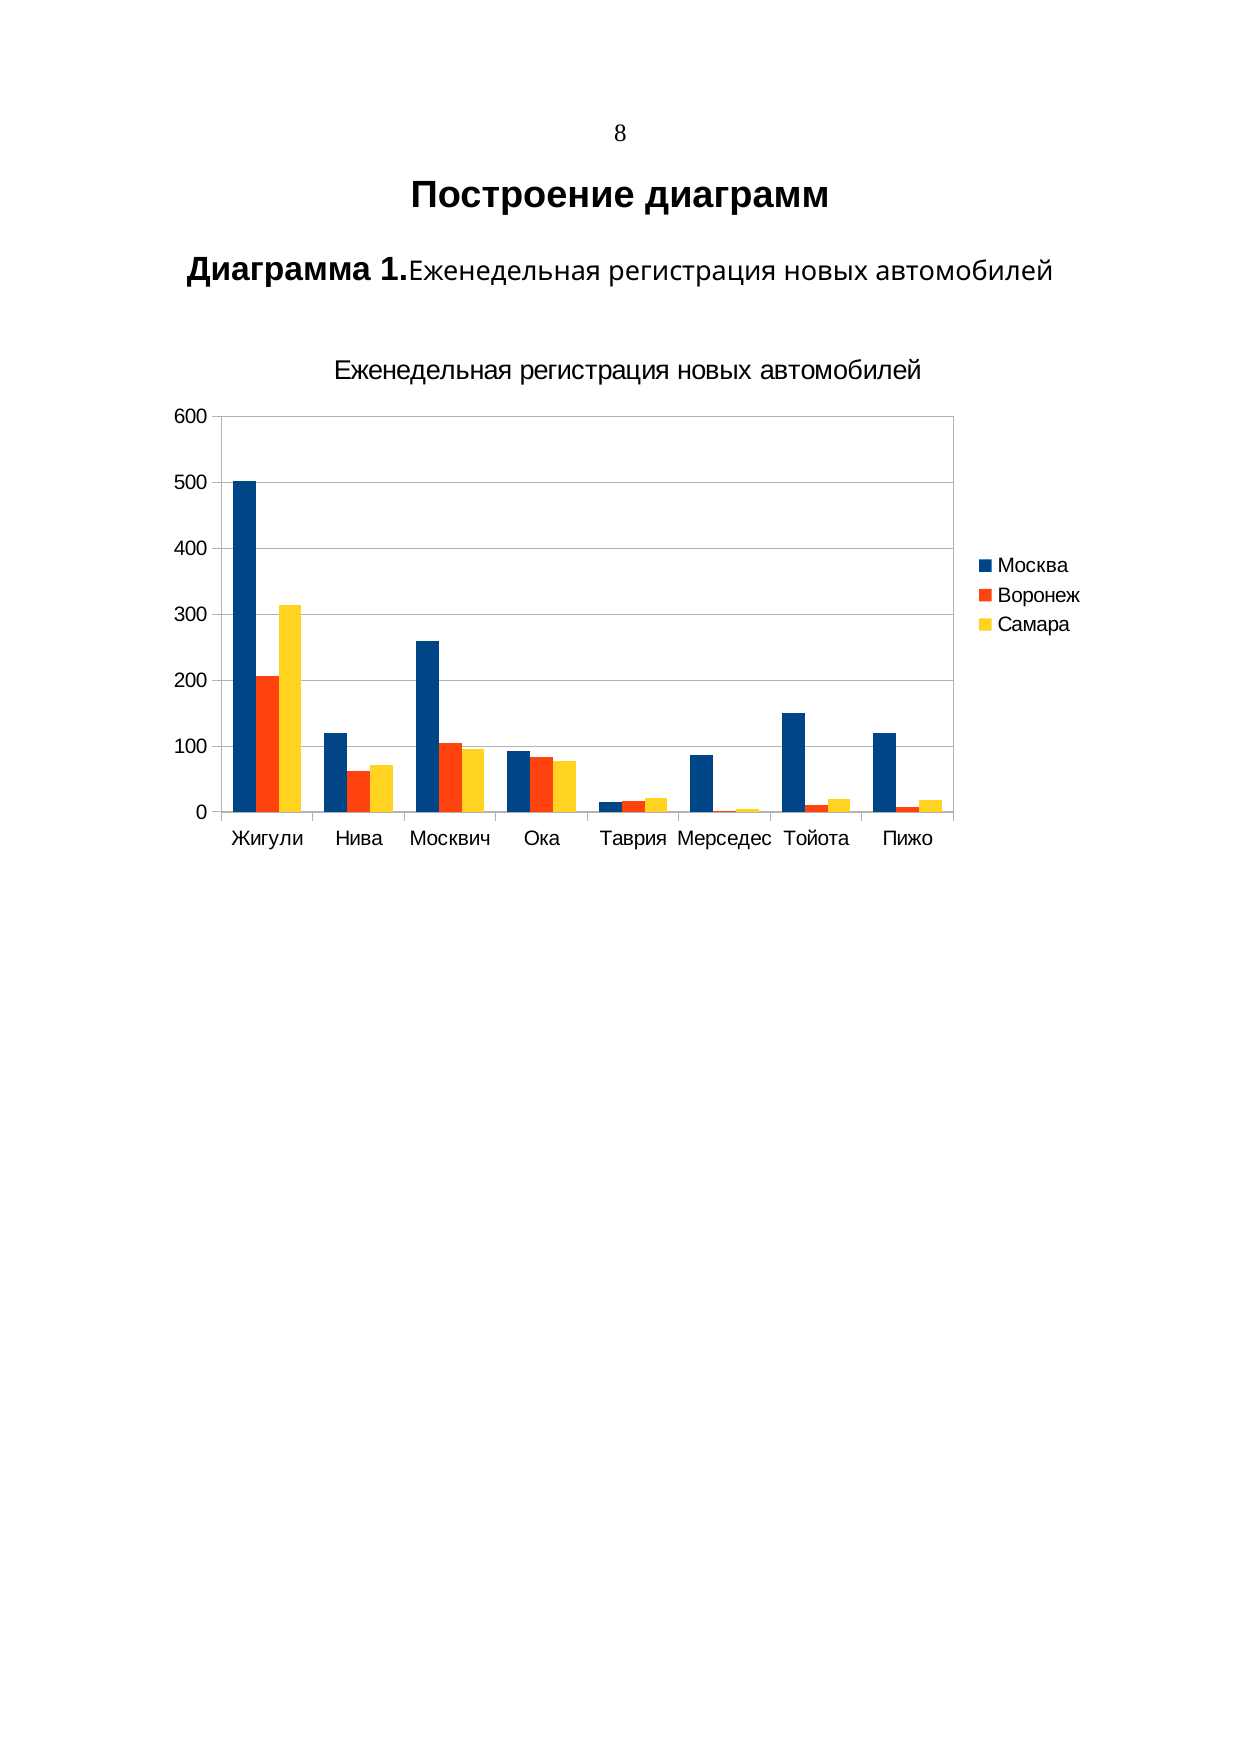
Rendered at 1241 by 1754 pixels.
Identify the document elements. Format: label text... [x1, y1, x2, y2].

subtitle Диаграмма 1.Еженедельная регистрация новых автомобилей [118, 249, 1122, 288]
subtitle Построение диаграмм [118, 172, 1122, 216]
